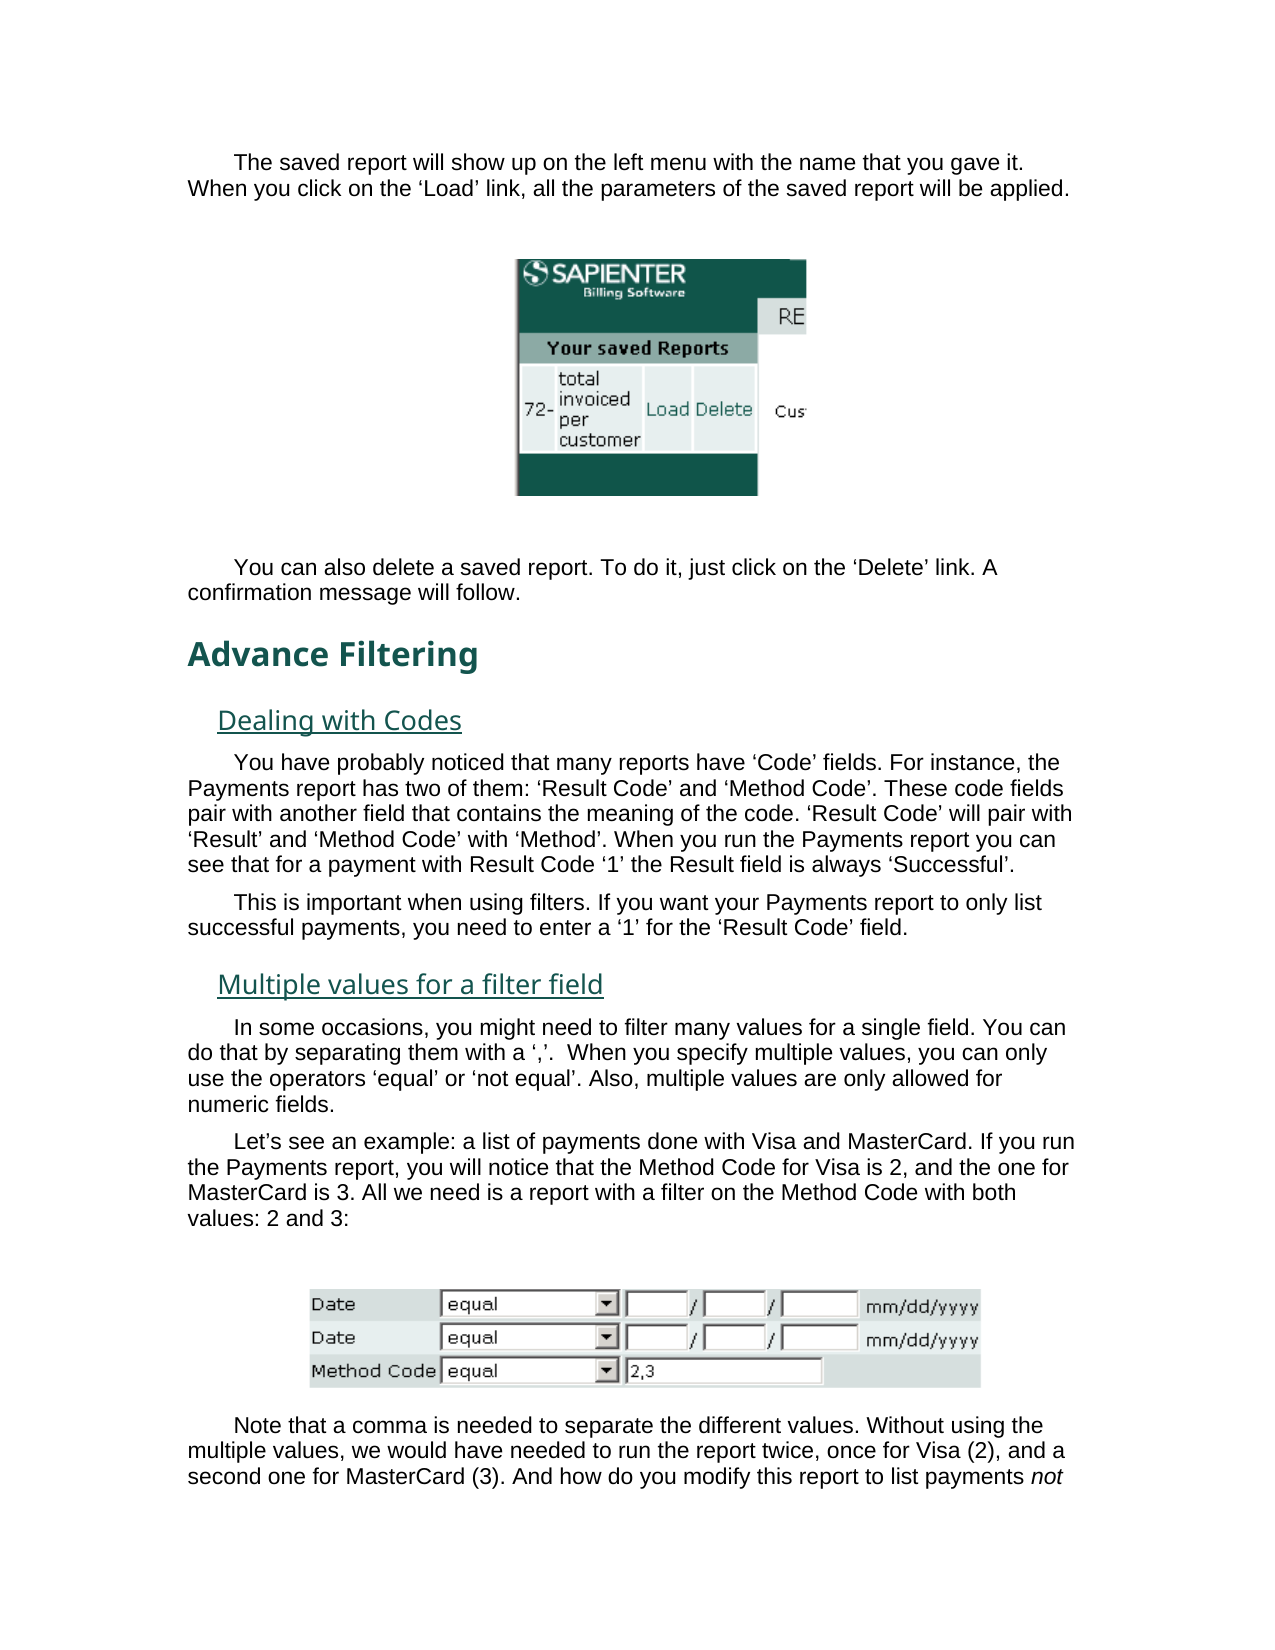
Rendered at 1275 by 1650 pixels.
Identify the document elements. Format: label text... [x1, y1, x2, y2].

subtitle Advance Filtering [187, 631, 1087, 676]
text This is important when using filters. If you want your Payments report to only list successful payments, you need to enter a ‘1’ for the ‘Result Code’ field. [187, 889, 1087, 941]
picture [514, 259, 807, 496]
text Note that a comma is needed to separate the different values. Without using the multiple values, we would have needed to run the report twice, once for Visa (2), and a second one for MasterCard (3). And how do you modify this report to list payments not [187, 1412, 1087, 1489]
text The saved report will show up on the left menu with the name that you gave it. When you click on the ‘Load’ link, all the parameters of the saved report will be applied. [187, 150, 1087, 201]
picture [304, 1289, 1017, 1392]
subtitle Dealing with Codes [217, 701, 1087, 738]
text You can also delete a saved report. To do it, just click on the ‘Delete’ link. A confirmation message will follow. [187, 554, 1087, 606]
text In some occasions, you might need to filter many values for a single field. You can do that by separating them with a ‘,’. When you specify multiple values, you can only use the operators ‘equal’ or ‘not equal’. Also, multiple values are only allowed for numeric fields. [187, 1014, 1087, 1117]
text Let’s see an example: a list of payments done with Visa and MasterCard. If you run the Payments report, you will notice that the Method Code for Visa is 2, and the one for MasterCard is 3. All we need is a report with a filter on the Method Code with both values: 2 and 3: [187, 1129, 1087, 1231]
subtitle Multiple values for a filter field [217, 966, 1087, 1003]
text You have probably noticed that many reports have ‘Code’ fields. For instance, the Payments report has two of them: ‘Result Code’ and ‘Method Code’. These code fields pair with another field that contains the meaning of the code. ‘Result Code’ will pair with ‘Result’ and ‘Method Code’ with ‘Method’. When you run the Payments report you can see that for a payment with Result Code ‘1’ the Result field is always ‘Successful’. [187, 749, 1087, 878]
